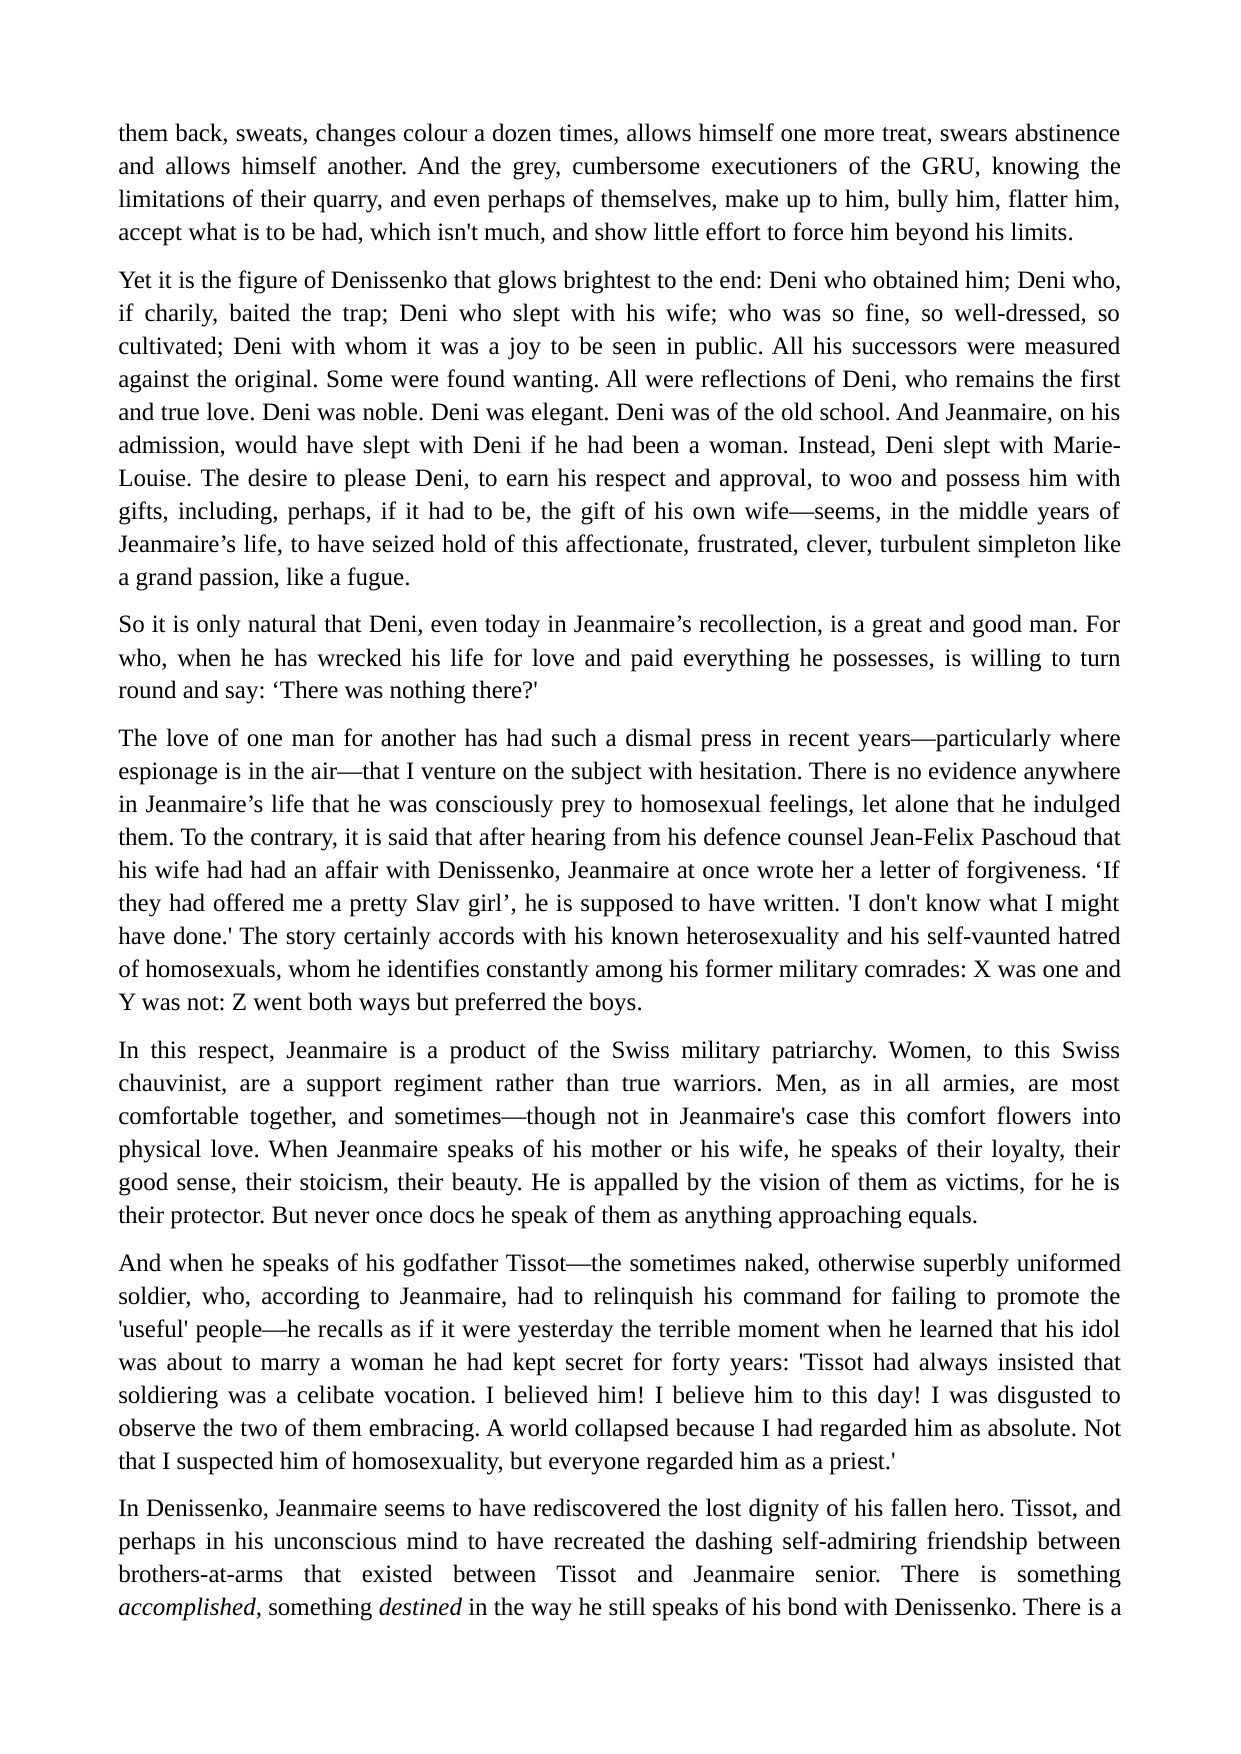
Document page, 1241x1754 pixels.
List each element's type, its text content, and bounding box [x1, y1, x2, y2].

text Yet it is the figure of Denissenko that glows brightest to the end: Deni who obtained him; Deni who, if charily, baited the trap; Deni who slept with his wife; who was so fine, so well-dressed, so cultivated; Deni with whom it was a joy to be seen in public. All his successors were measured against the original. Some were found wanting. All were reflections of Deni, who remains the first and true love. Deni was noble. Deni was elegant. Deni was of the old school. And Jeanmaire, on his admission, would have slept with Deni if he had been a woman. Instead, Deni slept with Marie-Louise. The desire to please Deni, to earn his respect and approval, to woo and possess him with gifts, including, perhaps, if it had to be, the gift of his own wife—seems, in the middle years of Jeanmaire’s life, to have seized hold of this affectionate, frustrated, clever, turbulent simpleton like a grand passion, like a fugue. [118, 265, 1122, 591]
text In this respect, Jeanmaire is a product of the Swiss military patriarchy. Women, to this Swiss chauvinist, are a support regiment rather than true warriors. Men, as in all armies, are most comfortable together, and sometimes—though not in Jeanmaire's case this comfort flowers into physical love. When Jeanmaire speaks of his mother or his wife, he speaks of their loyalty, their good sense, their stoicism, their beauty. He is appalled by the vision of them as victims, for he is their protector. But never once docs he speak of them as anything approaching equals. [118, 1035, 1122, 1229]
text them back, sweats, changes colour a dozen times, allows himself one more treat, swears abstinence and allows himself another. And the grey, cumbersome executioners of the GRU, knowing the limitations of their quarry, and even perhaps of themselves, make up to him, bully him, flatter him, accept what is to be had, which isn't much, and show little effort to force him beyond his limits. [118, 118, 1122, 246]
text The love of one man for another has had such a dismal press in recent years—particularly where espionage is in the air—that I venture on the subject with hesitation. There is no evidence anywhere in Jeanmaire’s life that he was consciously prey to homosexual feelings, let alone that he indulged them. To the contrary, it is said that after hearing from his defence counsel Jean-Felix Paschoud that his wife had had an affair with Denissenko, Jeanmaire at once wrote her a letter of forgiveness. ‘If they had offered me a pretty Slav girl’, he is supposed to have written. 'I don't know what I might have done.' The story certainly accords with his known heterosexuality and his self-vaunted hatred of homosexuals, whom he identifies constantly among his former military comrades: X was one and Y was not: Z went both ways but preferred the boys. [118, 723, 1122, 1016]
text So it is only natural that Deni, even today in Jeanmaire’s recollection, is a great and good man. For who, when he has wrecked his life for love and paid everything he possesses, is willing to turn round and say: ‘There was nothing there?' [118, 609, 1122, 704]
text And when he speaks of his godfather Tissot—the sometimes naked, otherwise superbly uniformed soldier, who, according to Jeanmaire, had to relinquish his command for failing to promote the 'useful' people—he recalls as if it were yesterday the terrible moment when he learned that his idol was about to marry a woman he had kept secret for forty years: 'Tissot had always insisted that soldiering was a celibate vocation. I believed him! I believe him to this day! I was disgusted to observe the two of them embracing. A world collapsed because I had regarded him as absolute. Not that I suspected him of homosexuality, but everyone regarded him as a priest.' [118, 1248, 1122, 1474]
text In Denissenko, Jeanmaire seems to have rediscovered the lost dignity of his fallen hero. Tissot, and perhaps in his unconscious mind to have recreated the dashing self-admiring friendship between brothers-at-arms that existed between Tissot and Jeanmaire senior. There is something accomplished, something destined in the way he still speaks of his bond with Denissenko. There is a [118, 1493, 1122, 1621]
